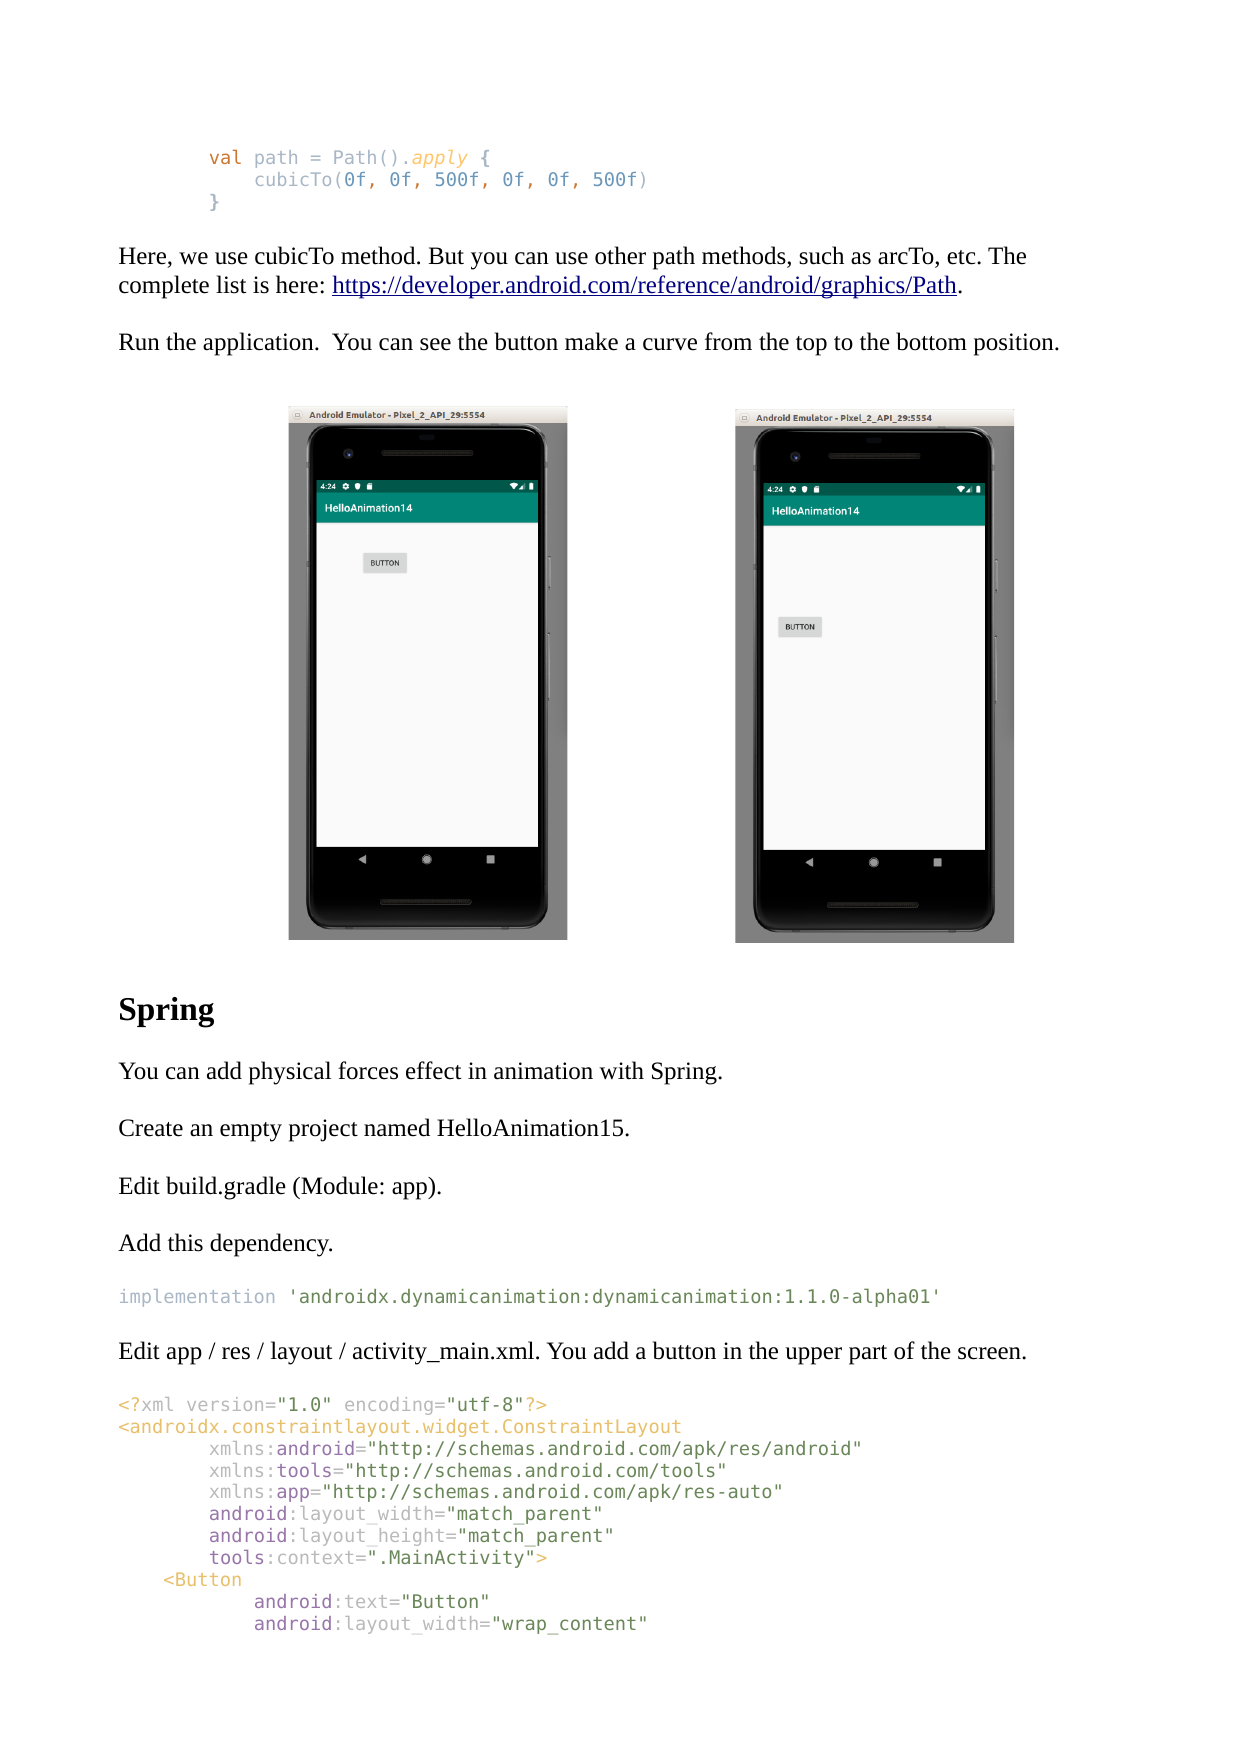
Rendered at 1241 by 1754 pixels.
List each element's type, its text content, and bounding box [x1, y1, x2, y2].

text implementation 'androidx.dynamicanimation:dynamicanimation:1.1.0-alpha01' [118, 1286, 1122, 1308]
text Create an empty project named HelloAnimation15. [118, 1113, 1122, 1142]
text val path = Path().apply { cubicTo(0f, 0f, 500f, 0f, 0f, 500f) } [118, 147, 1122, 212]
picture [735, 409, 1015, 943]
text Add this dependency. [118, 1228, 1122, 1257]
picture [288, 406, 568, 940]
text Edit app / res / layout / activity_main.xml. You add a button in the upper part of the screen. [118, 1336, 1122, 1365]
text Here, we use cubicTo method. But you can use other path methods, such as arcTo, etc. The complete list is here: https://developer.android.com/reference/android/graphics/Path. [118, 241, 1122, 299]
text Edit build.gradle (Module: app). [118, 1171, 1122, 1199]
text You can add physical forces effect in animation with Spring. [118, 1056, 1122, 1084]
text Run the application. You can see the button make a curve from the top to the bottom position. [118, 327, 1122, 356]
text Spring [118, 989, 1122, 1027]
text <?xml version="1.0" encoding="utf-8"?> <androidx.constraintlayout.widget.ConstraintLayout xmlns:android="http://schemas.android.com/apk/res/android" xmlns:tools="http://schemas.android.com/tools" xmlns:app="http://schemas.android.com/apk/res-auto" android:layout_width="match_parent" android:layout_height="match_parent" tools:context=".MainActivity"> <Button android:text="Button" android:layout_width="wrap_content" [118, 1394, 1122, 1634]
